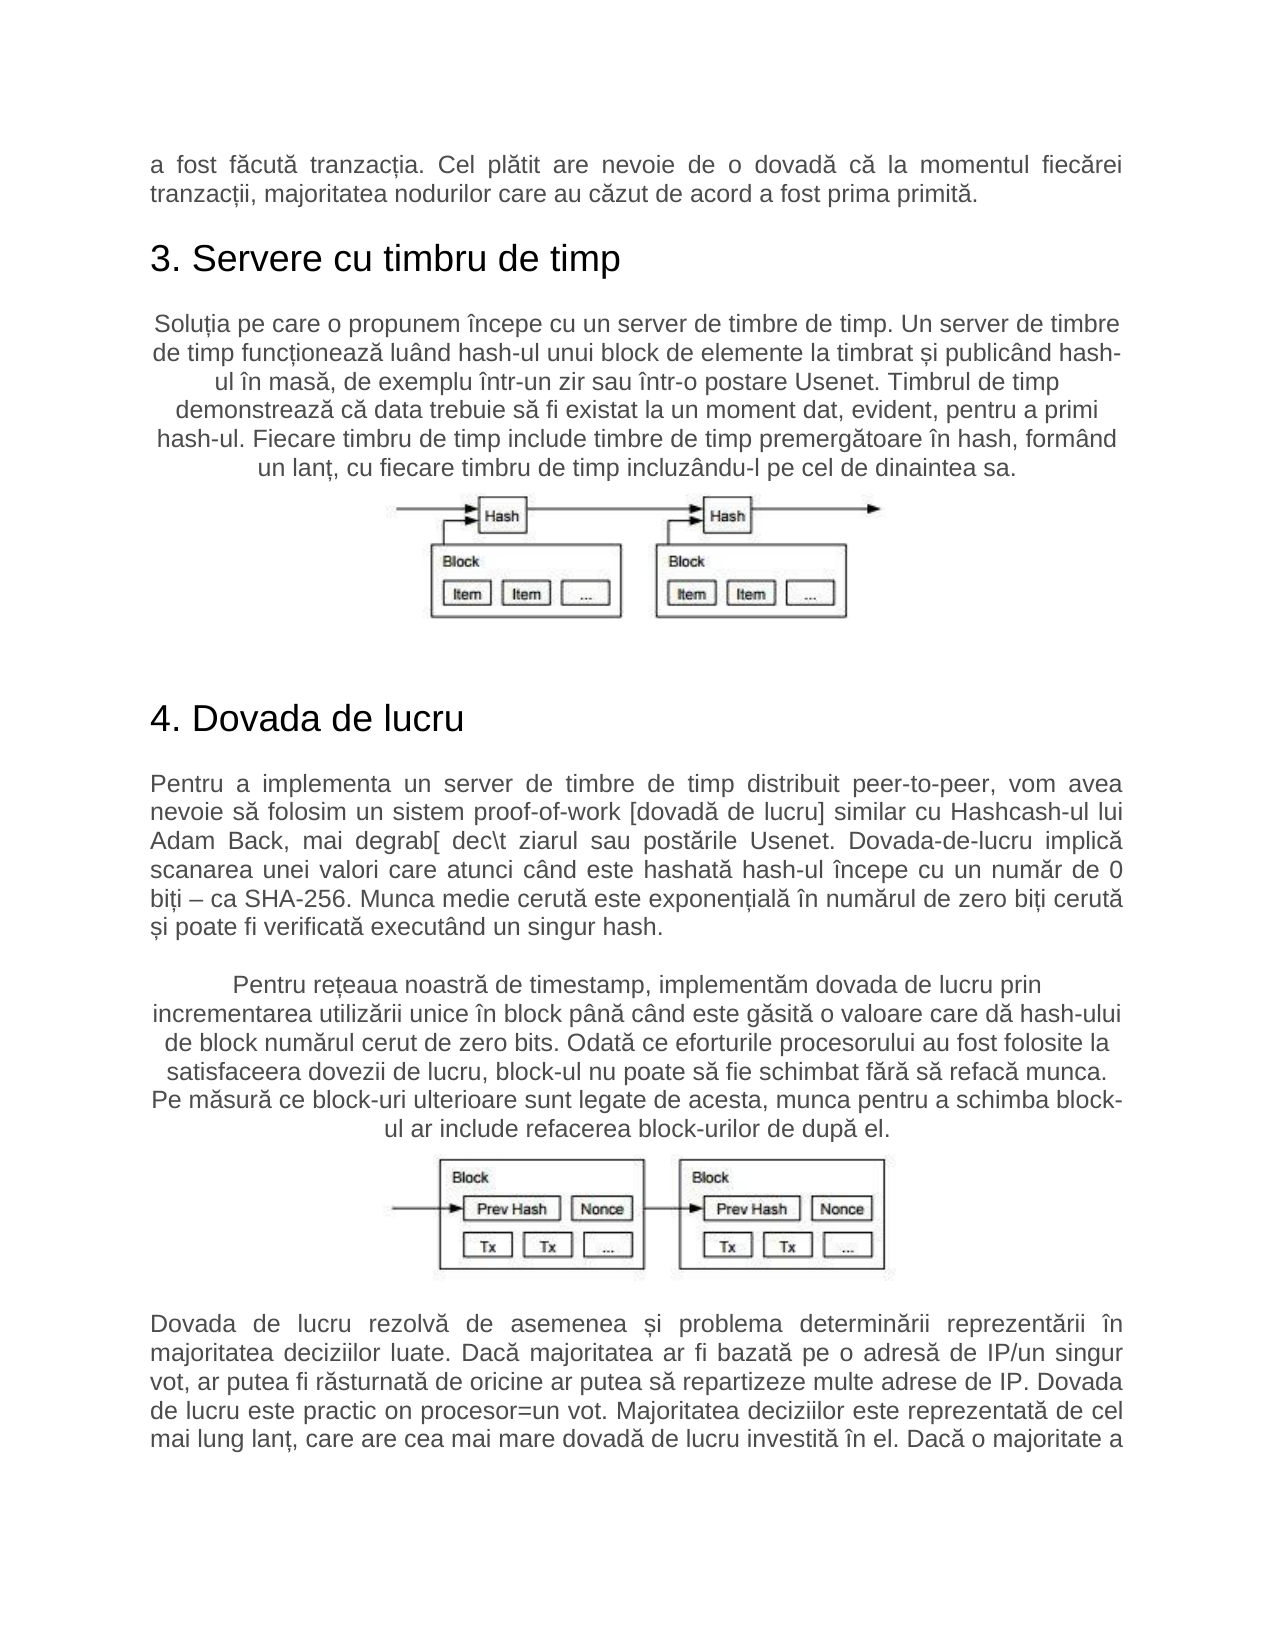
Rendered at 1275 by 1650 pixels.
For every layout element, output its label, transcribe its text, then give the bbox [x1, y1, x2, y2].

text Dovada de lucru rezolvă de asemenea și problema determinării reprezentării în majoritatea deciziilor luate. Dacă majoritatea ar fi bazată pe o adresă de IP/un singur vot, ar putea fi răsturnată de oricine ar putea să repartizeze multe adrese de IP. Dovada de lucru este practic on procesor=un vot. Majoritatea deciziilor este reprezentată de cel mai lung lanț, care are cea mai mare dovadă de lucru investită în el. Dacă o majoritate a [150, 1309, 1125, 1453]
picture [371, 1142, 904, 1281]
text 4. Dovada de lucru [150, 696, 1125, 739]
text 3. Servere cu timbru de timp [150, 237, 1125, 280]
text Pentru rețeaua noastră de timestamp, implementăm dovada de lucru prin incrementarea utilizării unice în block până când este găsită o valoare care dă hash-ului de block numărul cerut de zero bits. Odată ce eforturile procesorului au fost folosite la satisfaceera dovezii de lucru, block-ul nu poate să fie schimbat fără să refacă munca. Pe măsură ce block-uri ulterioare sunt legate de acesta, munca pentru a schimba block-ul ar include refacerea block-urilor de după el. [150, 970, 1125, 1280]
text Soluția pe care o propunem începe cu un server de timbre de timp. Un server de timbre de timp funcționează luând hash-ul unui block de elemente la timbrat și publicând hash-ul în masă, de exemplu într-un zir sau într-o postare Usenet. Timbrul de timp demonstrează că data trebuie să fi existat la un moment dat, evident, pentru a primi hash-ul. Fiecare timbru de timp include timbre de timp premergătoare în hash, formând un lanț, cu fiecare timbru de timp incluzându-l pe cel de dinaintea sa. [150, 309, 1125, 667]
text a fost făcută tranzacția. Cel plătit are nevoie de o dovadă că la momentul fiecărei tranzacții, majoritatea nodurilor care au căzut de acord a fost prima primită. [150, 150, 1125, 207]
text Pentru a implementa un server de timbre de timp distribuit peer-to-peer, vom avea nevoie să folosim un sistem proof-of-work [dovadă de lucru] similar cu Hashcash-ul lui Adam Back, mai degrab[ dec\t ziarul sau postările Usenet. Dovada-de-lucru implică scanarea unei valori care atunci când este hashată hash-ul începe cu un număr de 0 biți – ca SHA-256. Munca medie cerută este exponențială în numărul de zero biți cerută și poate fi verificată executând un singur hash. [150, 768, 1125, 941]
picture [373, 481, 902, 667]
